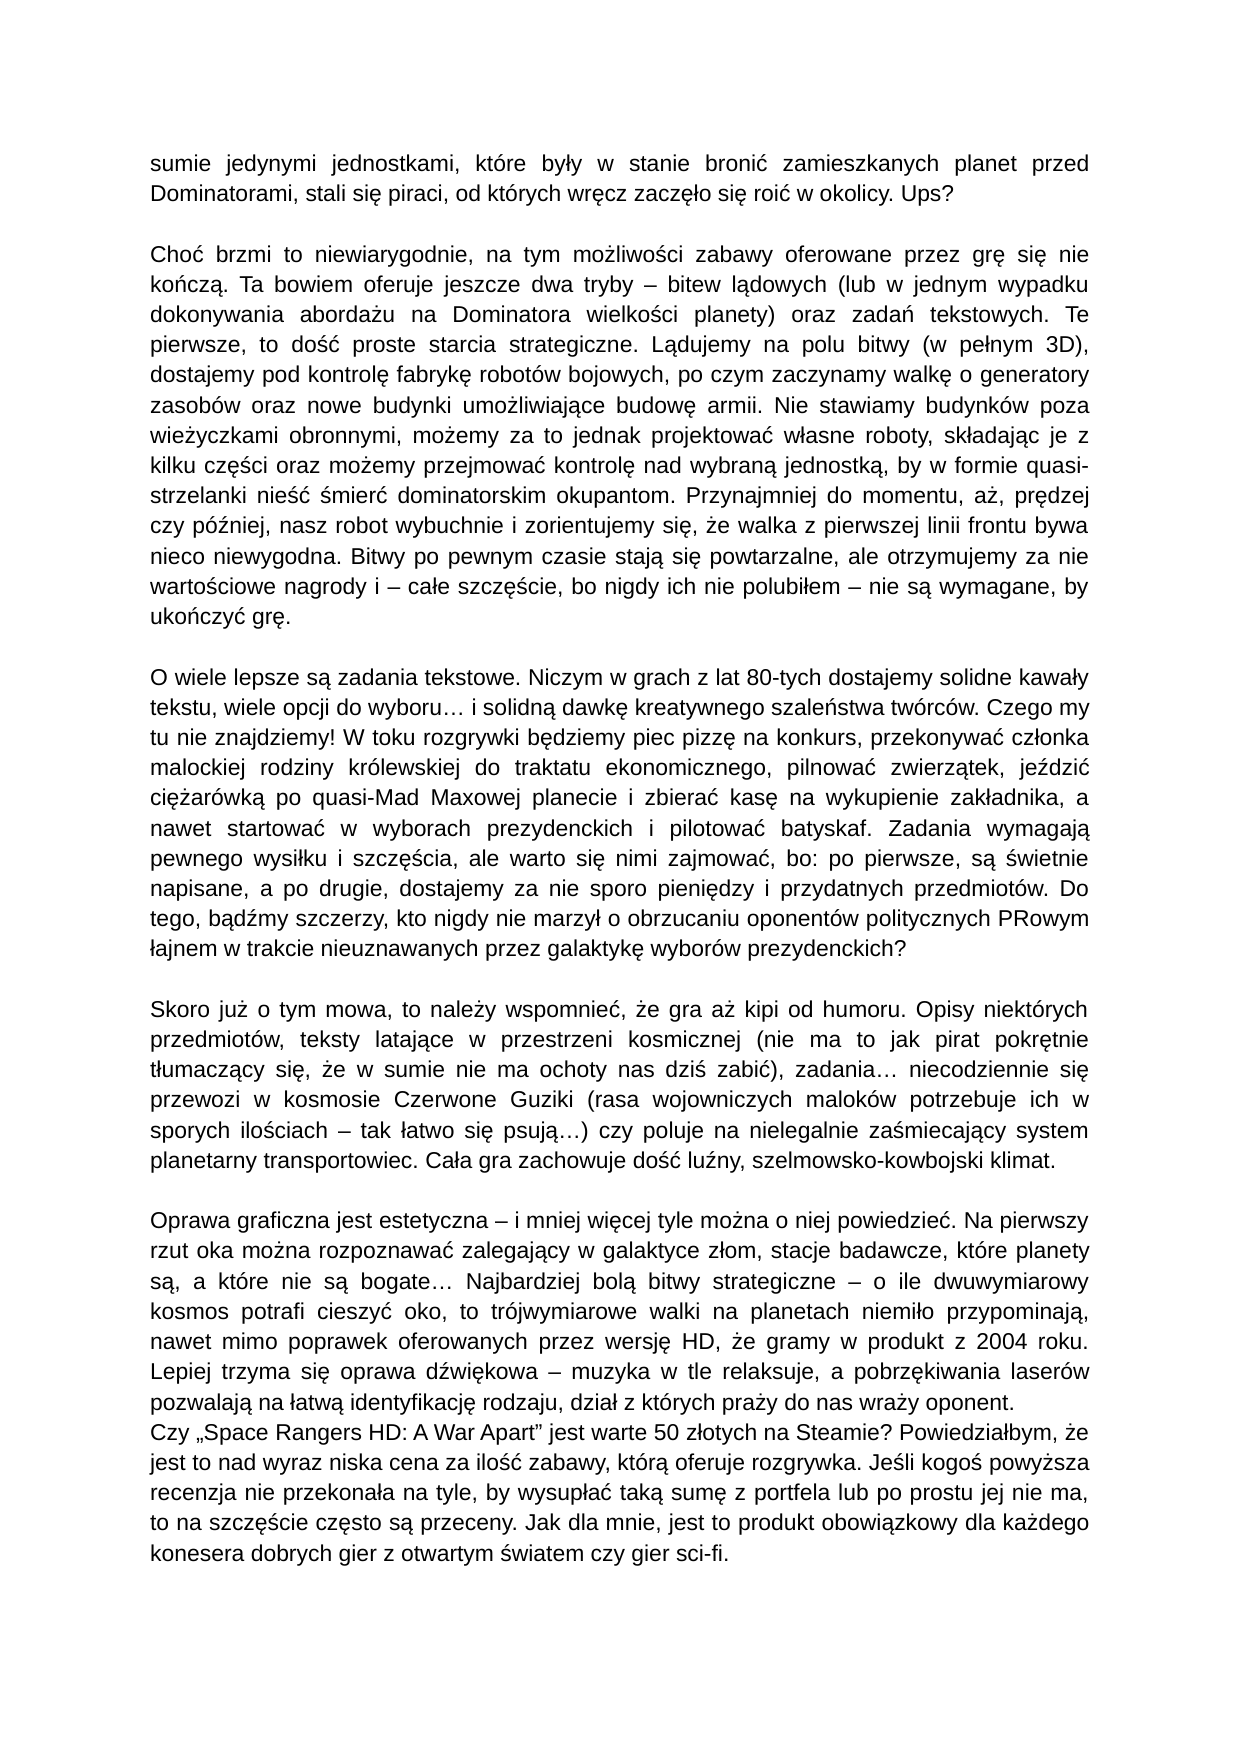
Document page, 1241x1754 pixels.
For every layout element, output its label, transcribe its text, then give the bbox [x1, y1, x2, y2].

text O wiele lepsze są zadania tekstowe. Niczym w grach z lat 80-tych dostajemy solidne kawały tekstu, wiele opcji do wyboru… i solidną dawkę kreatywnego szaleństwa twórców. Czego my tu nie znajdziemy! W toku rozgrywki będziemy piec pizzę na konkurs, przekonywać członka malockiej rodziny królewskiej do traktatu ekonomicznego, pilnować zwierzątek, jeździć ciężarówką po quasi-Mad Maxowej planecie i zbierać kasę na wykupienie zakładnika, a nawet startować w wyborach prezydenckich i pilotować batyskaf. Zadania wymagają pewnego wysiłku i szczęścia, ale warto się nimi zajmować, bo: po pierwsze, są świetnie napisane, a po drugie, dostajemy za nie sporo pieniędzy i przydatnych przedmiotów. Do tego, bądźmy szczerzy, kto nigdy nie marzył o obrzucaniu oponentów politycznych PRowym łajnem w trakcie nieuznawanych przez galaktykę wyborów prezydenckich? [150, 663, 1090, 962]
text Oprawa graficzna jest estetyczna – i mniej więcej tyle można o niej powiedzieć. Na pierwszy rzut oka można rozpoznawać zalegający w galaktyce złom, stacje badawcze, które planety są, a które nie są bogate… Najbardziej bolą bitwy strategiczne – o ile dwuwymiarowy kosmos potrafi cieszyć oko, to trójwymiarowe walki na planetach niemiło przypominają, nawet mimo poprawek oferowanych przez wersję HD, że gramy w produkt z 2004 roku. Lepiej trzyma się oprawa dźwiękowa – muzyka w tle relaksuje, a pobrzękiwania laserów pozwalają na łatwą identyfikację rodzaju, dział z których praży do nas wraży oponent. [150, 1207, 1090, 1415]
text sumie jedynymi jednostkami, które były w stanie bronić zamieszkanych planet przed Dominatorami, stali się piraci, od których wręcz zaczęło się roić w okolicy. Ups? [150, 150, 1090, 207]
text Czy „Space Rangers HD: A War Apart” jest warte 50 złotych na Steamie? Powiedziałbym, że jest to nad wyraz niska cena za ilość zabawy, którą oferuje rozgrywka. Jeśli kogoś powyższa recenzja nie przekonała na tyle, by wysupłać taką sumę z portfela lub po prostu jej nie ma, to na szczęście często są przeceny. Jak dla mnie, jest to produkt obowiązkowy dla każdego konesera dobrych gier z otwartym światem czy gier sci-fi. [150, 1419, 1090, 1566]
text Choć brzmi to niewiarygodnie, na tym możliwości zabawy oferowane przez grę się nie kończą. Ta bowiem oferuje jeszcze dwa tryby – bitew lądowych (lub w jednym wypadku dokonywania abordażu na Dominatora wielkości planety) oraz zadań tekstowych. Te pierwsze, to dość proste starcia strategiczne. Lądujemy na polu bitwy (w pełnym 3D), dostajemy pod kontrolę fabrykę robotów bojowych, po czym zaczynamy walkę o generatory zasobów oraz nowe budynki umożliwiające budowę armii. Nie stawiamy budynków poza wieżyczkami obronnymi, możemy za to jednak projektować własne roboty, składając je z kilku części oraz możemy przejmować kontrolę nad wybraną jednostką, by w formie quasi-strzelanki nieść śmierć dominatorskim okupantom. Przynajmniej do momentu, aż, prędzej czy później, nasz robot wybuchnie i zorientujemy się, że walka z pierwszej linii frontu bywa nieco niewygodna. Bitwy po pewnym czasie stają się powtarzalne, ale otrzymujemy za nie wartościowe nagrody i – całe szczęście, bo nigdy ich nie polubiłem – nie są wymagane, by ukończyć grę. [150, 241, 1090, 629]
text Skoro już o tym mowa, to należy wspomnieć, że gra aż kipi od humoru. Opisy niektórych przedmiotów, teksty latające w przestrzeni kosmicznej (nie ma to jak pirat pokrętnie tłumaczący się, że w sumie nie ma ochoty nas dziś zabić), zadania… niecodziennie się przewozi w kosmosie Czerwone Guziki (rasa wojowniczych maloków potrzebuje ich w sporych ilościach – tak łatwo się psują…) czy poluje na nielegalnie zaśmiecający system planetarny transportowiec. Cała gra zachowuje dość luźny, szelmowsko-kowbojski klimat. [150, 996, 1090, 1173]
